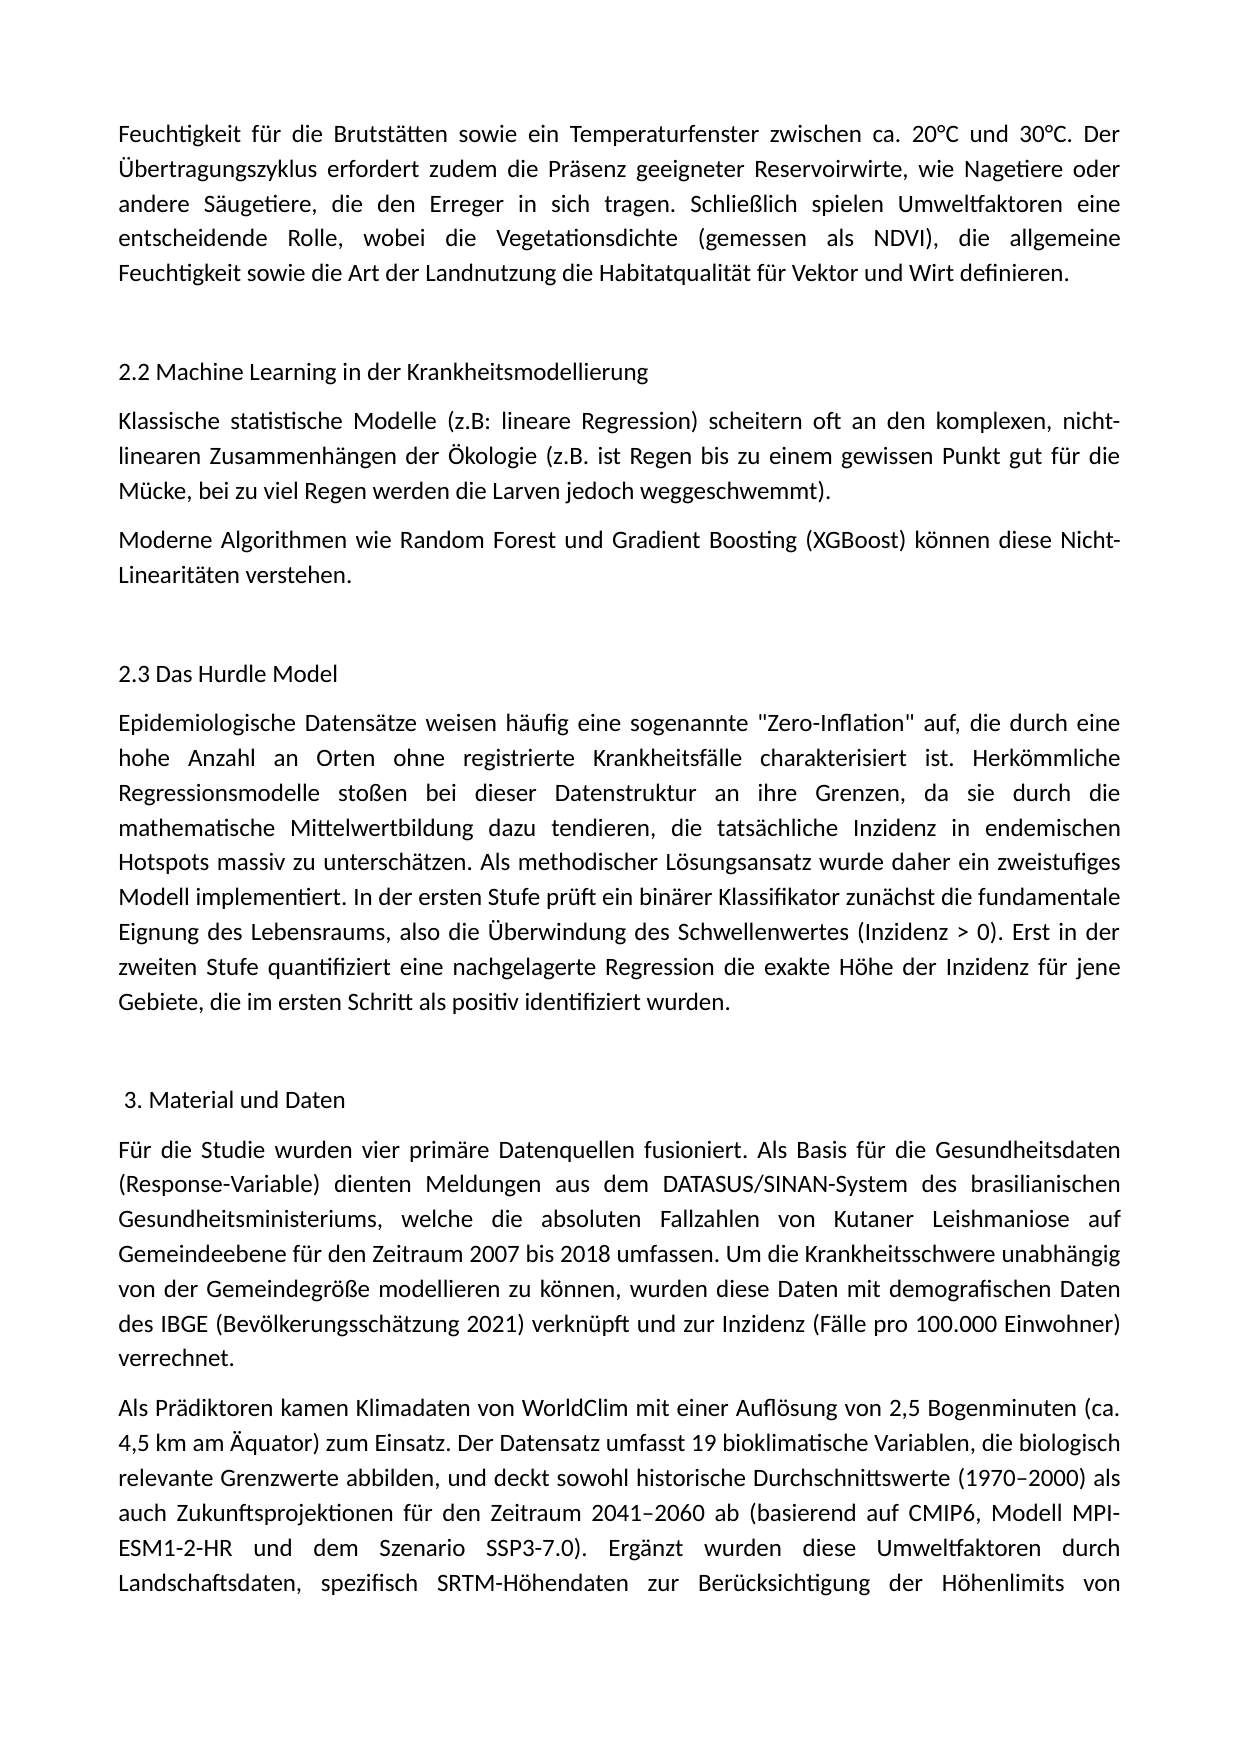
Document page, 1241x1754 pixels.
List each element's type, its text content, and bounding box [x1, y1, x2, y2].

text Für die Studie wurden vier primäre Datenquellen fusioniert. Als Basis für die Gesundheitsdaten (Response-Variable) dienten Meldungen aus dem DATASUS/SINAN-System des brasilianischen Gesundheitsministeriums, welche die absoluten Fallzahlen von Kutaner Leishmaniose auf Gemeindeebene für den Zeitraum 2007 bis 2018 umfassen. Um die Krankheitsschwere unabhängig von der Gemeindegröße modellieren zu können, wurden diese Daten mit demografischen Daten des IBGE (Bevölkerungsschätzung 2021) verknüpft und zur Inzidenz (Fälle pro 100.000 Einwohner) verrechnet. [118, 1134, 1122, 1373]
text Feuchtigkeit für die Brutstätten sowie ein Temperaturfenster zwischen ca. 20°C und 30°C. Der Übertragungszyklus erfordert zudem die Präsenz geeigneter Reservoirwirte, wie Nagetiere oder andere Säugetiere, die den Erreger in sich tragen. Schließlich spielen Umweltfaktoren eine entscheidende Rolle, wobei die Vegetationsdichte (gemessen als NDVI), die allgemeine Feuchtigkeit sowie die Art der Landnutzung die Habitatqualität für Vektor und Wirt definieren. [118, 118, 1122, 288]
text Klassische statistische Modelle (z.B: lineare Regression) scheitern oft an den komplexen, nicht-linearen Zusammenhängen der Ökologie (z.B. ist Regen bis zu einem gewissen Punkt gut für die Mücke, bei zu viel Regen werden die Larven jedoch weggeschwemmt). [118, 405, 1122, 506]
text 3. Material und Daten [118, 1084, 1122, 1115]
text 2.2 Machine Learning in der Krankheitsmodellierung [118, 356, 1122, 387]
text Als Prädiktoren kamen Klimadaten von WorldClim mit einer Auflösung von 2,5 Bogenminuten (ca. 4,5 km am Äquator) zum Einsatz. Der Datensatz umfasst 19 bioklimatische Variablen, die biologisch relevante Grenzwerte abbilden, und deckt sowohl historische Durchschnittswerte (1970–2000) als auch Zukunftsprojektionen für den Zeitraum 2041–2060 ab (basierend auf CMIP6, Modell MPI-ESM1-2-HR und dem Szenario SSP3-7.0). Ergänzt wurden diese Umweltfaktoren durch Landschaftsdaten, spezifisch SRTM-Höhendaten zur Berücksichtigung der Höhenlimits von [118, 1392, 1122, 1597]
text 2.3 Das Hurdle Model [118, 658, 1122, 688]
text Epidemiologische Datensätze weisen häufig eine sogenannte "Zero-Inflation" auf, die durch eine hohe Anzahl an Orten ohne registrierte Krankheitsfälle charakterisiert ist. Herkömmliche Regressionsmodelle stoßen bei dieser Datenstruktur an ihre Grenzen, da sie durch die mathematische Mittelwertbildung dazu tendieren, die tatsächliche Inzidenz in endemischen Hotspots massiv zu unterschätzen. Als methodischer Lösungsansatz wurde daher ein zweistufiges Modell implementiert. In der ersten Stufe prüft ein binärer Klassifikator zunächst die fundamentale Eignung des Lebensraums, also die Überwindung des Schwellenwertes (Inzidenz > 0). Erst in der zweiten Stufe quantifiziert eine nachgelagerte Regression die exakte Höhe der Inzidenz für jene Gebiete, die im ersten Schritt als positiv identifiziert wurden. [118, 707, 1122, 1016]
text Moderne Algorithmen wie Random Forest und Gradient Boosting (XGBoost) können diese Nicht-Linearitäten verstehen. [118, 524, 1122, 590]
